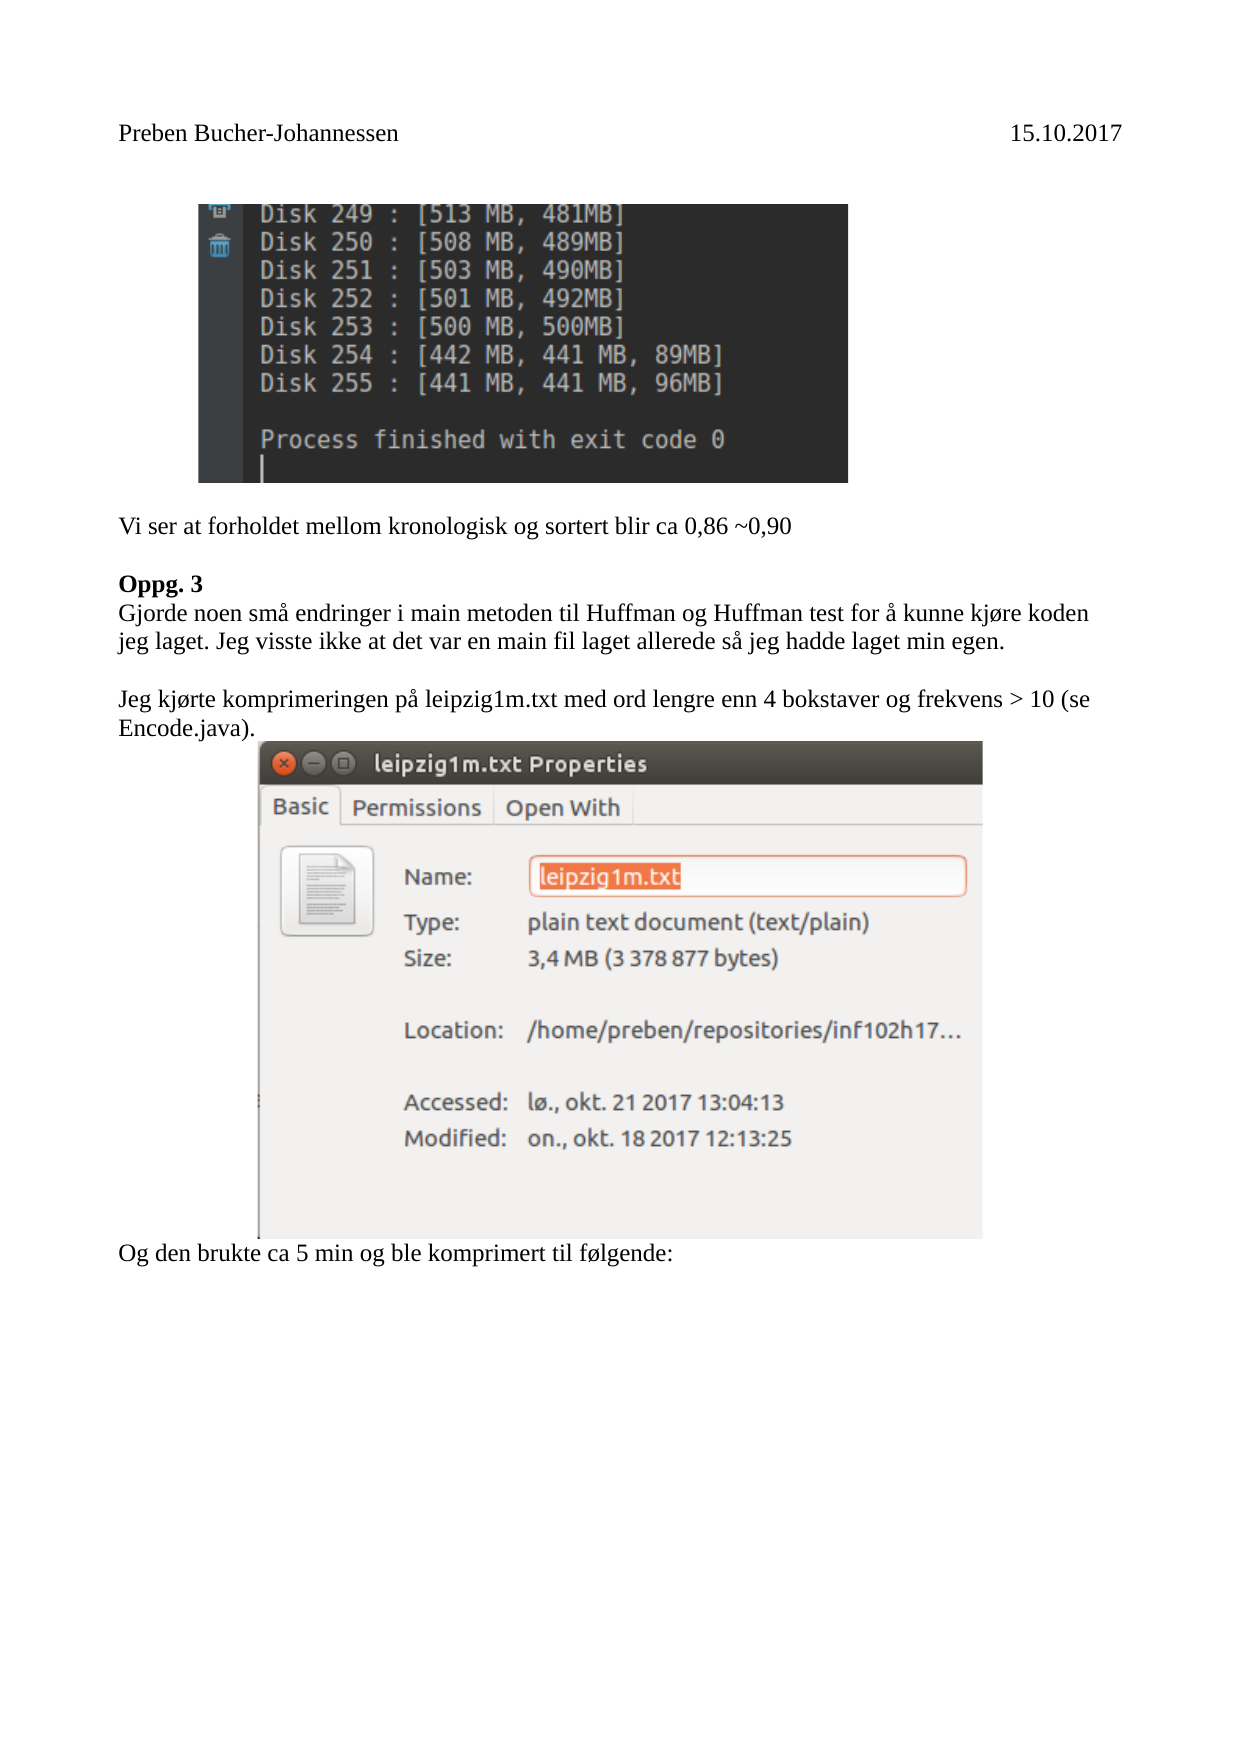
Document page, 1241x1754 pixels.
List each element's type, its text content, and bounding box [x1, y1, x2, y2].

text Oppg. 3 [118, 569, 1122, 598]
text Gjorde noen små endringer i main metoden til Huffman og Huffman test for å kunne kjøre koden jeg laget. Jeg visste ikke at det var en main fil laget allerede så jeg hadde laget min egen. [118, 598, 1122, 655]
text Og den brukte ca 5 min og ble komprimert til følgende: [118, 741, 1122, 1267]
picture [257, 741, 983, 1239]
text Vi ser at forholdet mellom kronologisk og sortert blir ca 0,86 ~0,90 [118, 511, 1122, 540]
picture [198, 204, 849, 483]
text Jeg kjørte komprimeringen på leipzig1m.txt med ord lengre enn 4 bokstaver og frekvens > 10 (se Encode.java). [118, 684, 1122, 741]
